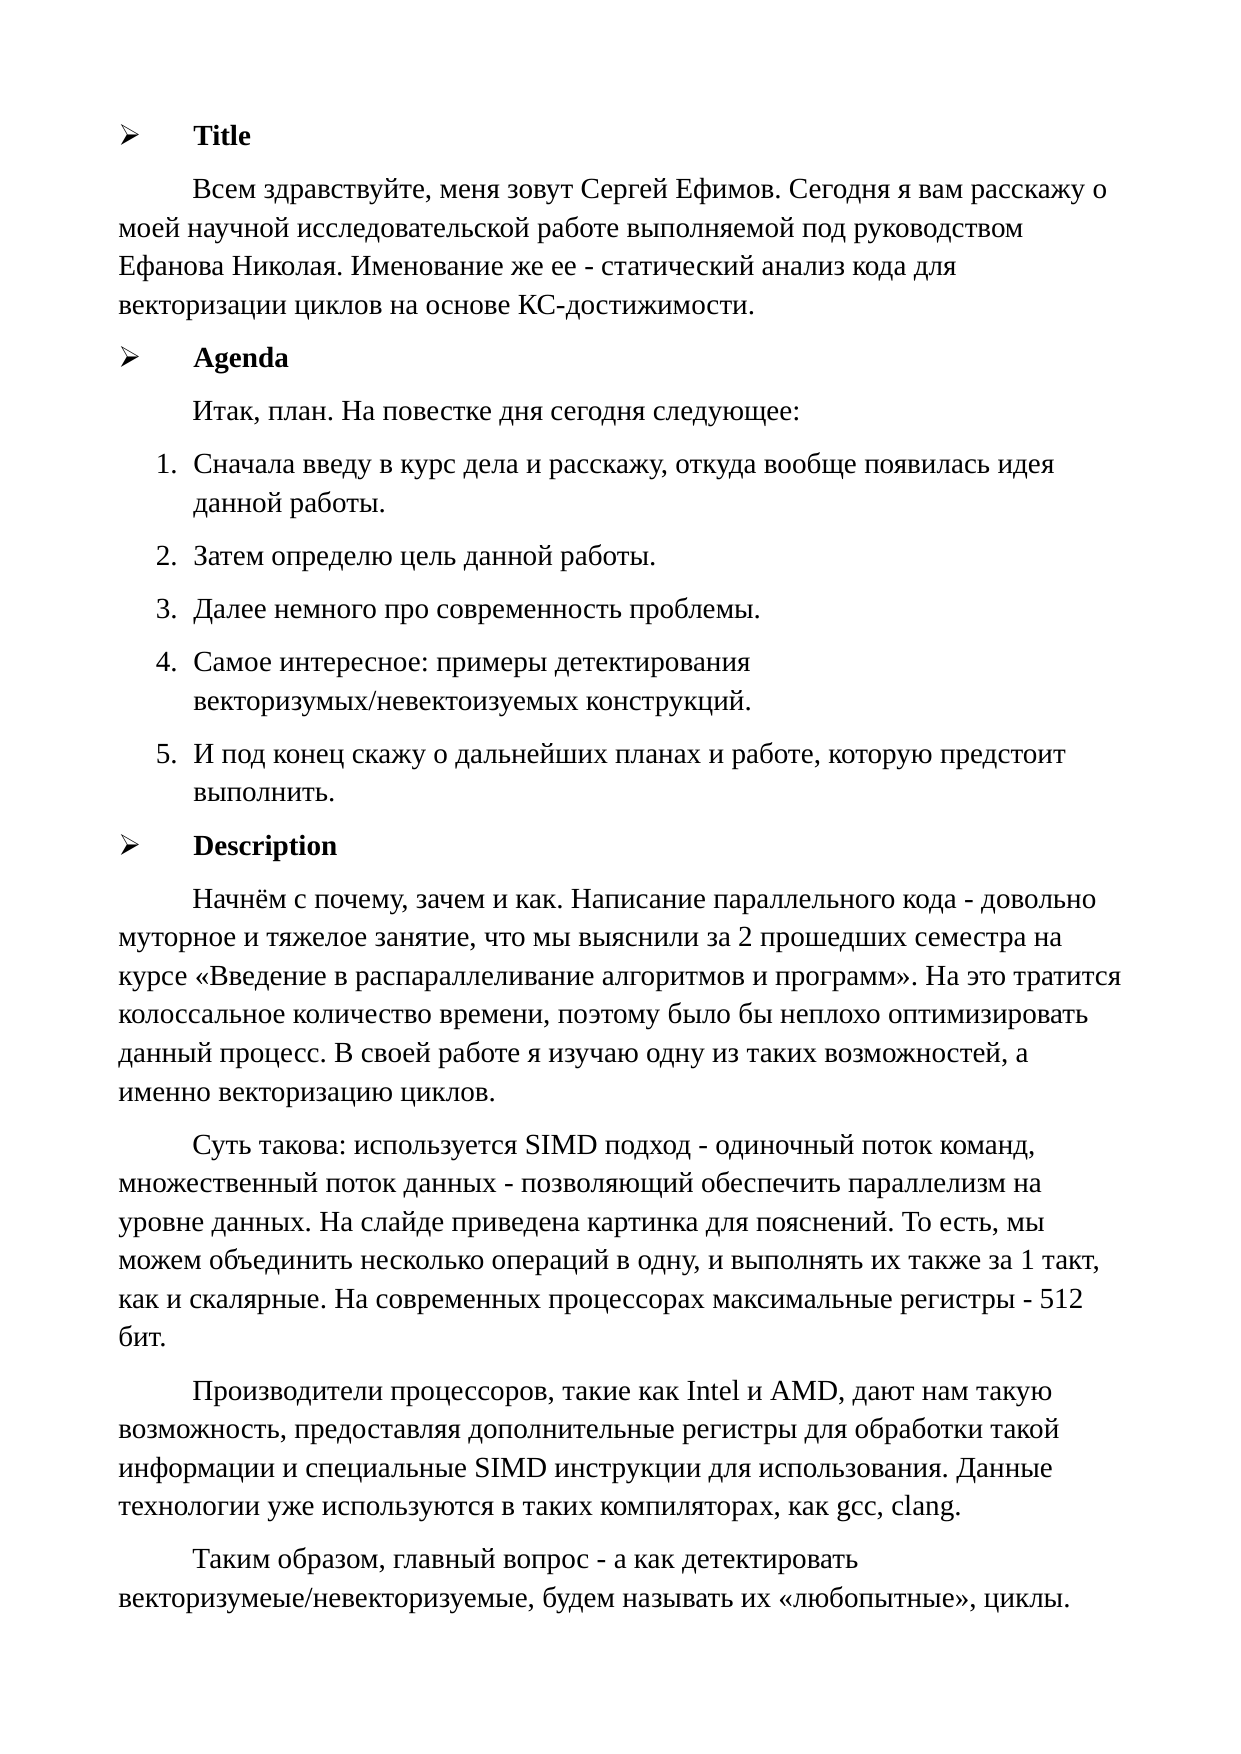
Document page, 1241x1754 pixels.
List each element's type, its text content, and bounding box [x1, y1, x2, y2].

list Description [118, 828, 1122, 861]
list Title [118, 118, 1122, 152]
list И под конец скажу о дальнейших планах и работе, которую предстоит выполнить. [156, 736, 1122, 808]
list Затем определю цель данной работы. [156, 538, 1122, 572]
list Далее немного про современность проблемы. [156, 591, 1122, 625]
list Сначала введу в курс дела и расскажу, откуда вообще появилась идея данной работы. [156, 446, 1122, 518]
list Agenda [118, 340, 1122, 374]
text Всем здравствуйте, меня зовут Сергей Ефимов. Сегодня я вам расскажу о моей научной исследовательской работе выполняемой под руководством Ефанова Николая. Именование же ее - статический анализ кода для векторизации циклов на основе КС-достижимости. [118, 171, 1122, 321]
text Таким образом, главный вопрос - а как детектировать векторизумеые/невекторизуемые, будем называть их «любопытные», циклы. [118, 1541, 1122, 1613]
text Начнём с почему, зачем и как. Написание параллельного кода - довольно муторное и тяжелое занятие, что мы выяснили за 2 прошедших семестра на курсе «Введение в распараллеливание алгоритмов и программ». На это тратится колоссальное количество времени, поэтому было бы неплохо оптимизировать данный процесс. В своей работе я изучаю одну из таких возможностей, а именно векторизацию циклов. [118, 881, 1122, 1107]
text Производители процессоров, такие как Intel и AMD, дают нам такую возможность, предоставляя дополнительные регистры для обработки такой информации и специальные SIMD инструкции для использования. Данные технологии уже используются в таких компиляторах, как gcc, clang. [118, 1373, 1122, 1522]
text Суть такова: используется SIMD подход - одиночный поток команд, множественный поток данных - позволяющий обеспечить параллелизм на уровне данных. На слайде приведена картинка для пояснений. То есть, мы можем объединить несколько операций в одну, и выполнять их также за 1 такт, как и скалярные. На современных процессорах максимальные регистры - 512 бит. [118, 1127, 1122, 1353]
text Итак, план. На повестке дня сегодня следующее: [118, 393, 1122, 427]
list Самое интересное: примеры детектирования векторизумых/невектоизуемых конструкций. [156, 644, 1122, 716]
